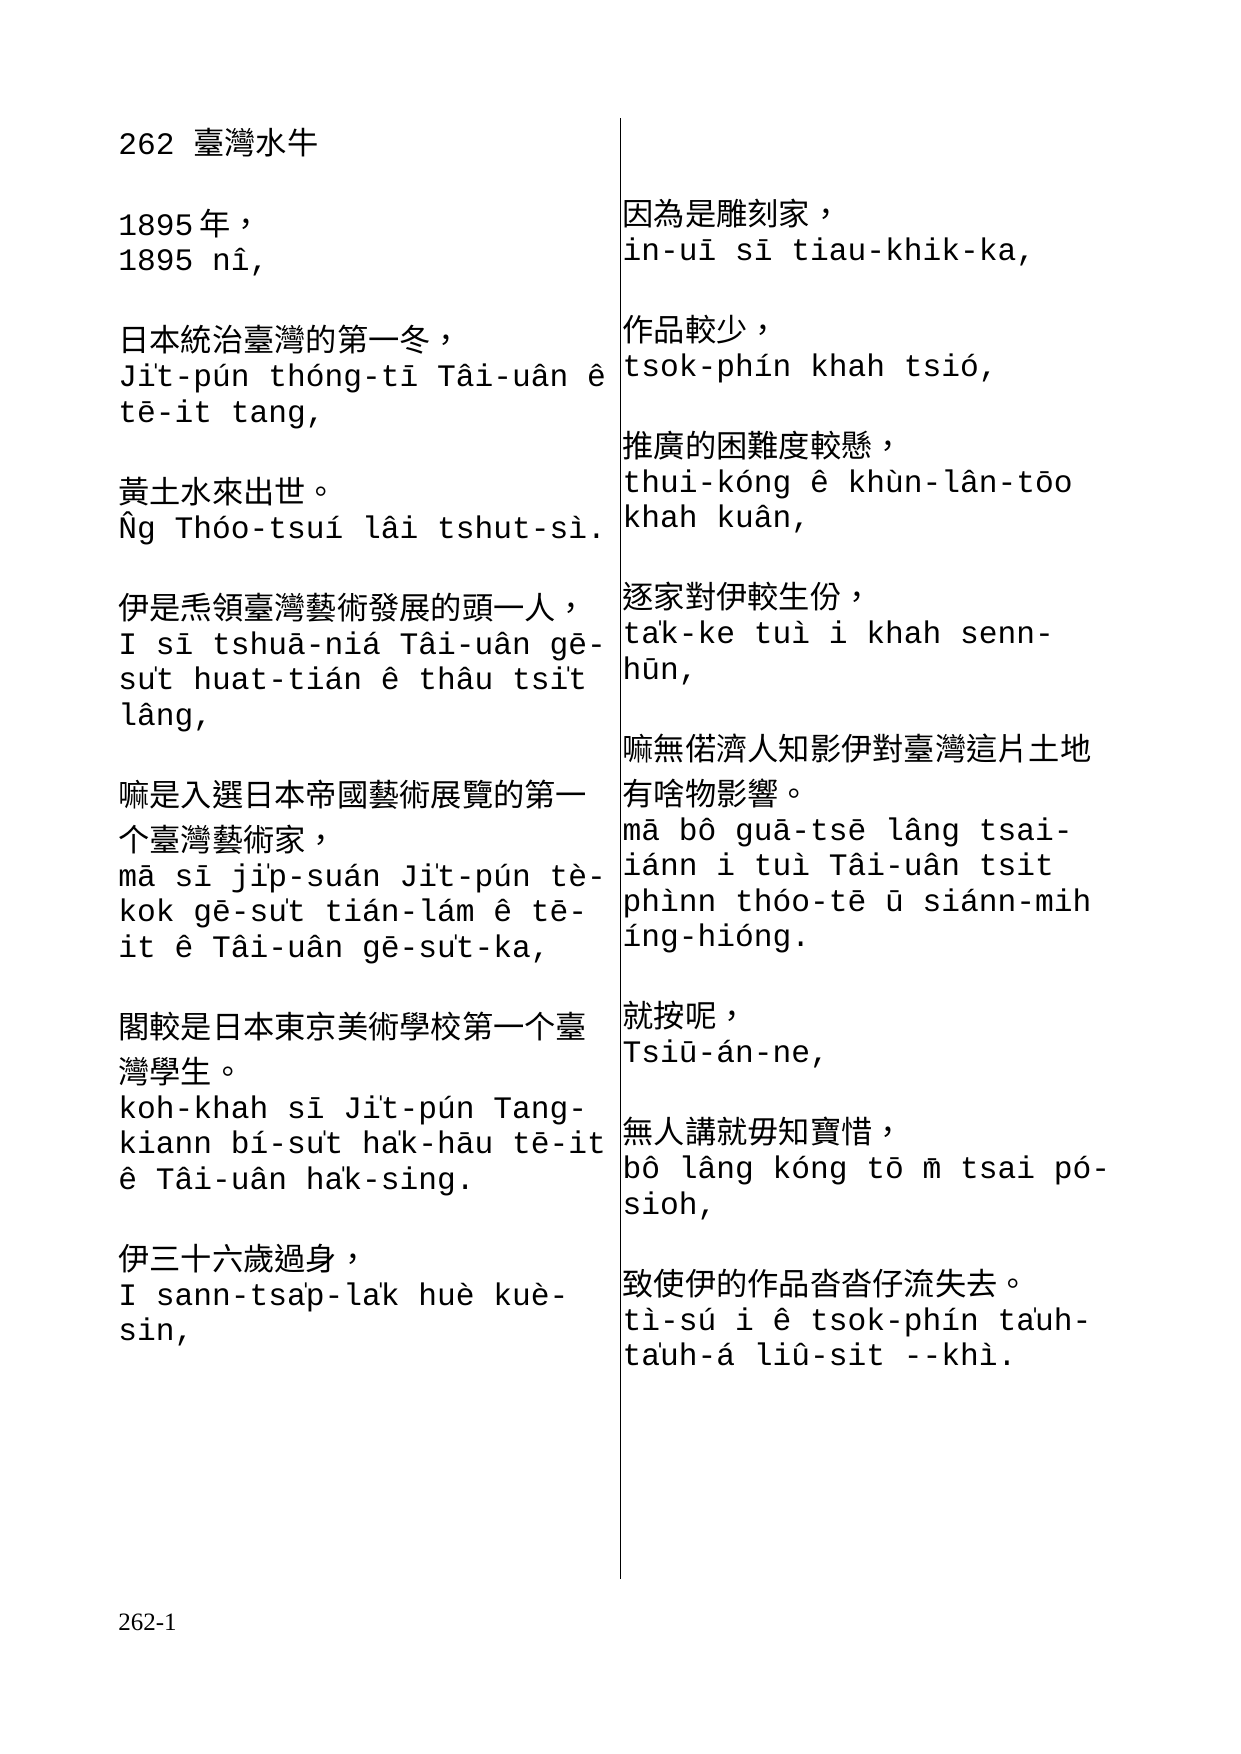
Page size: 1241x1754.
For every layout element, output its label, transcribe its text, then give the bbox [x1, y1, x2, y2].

text mā sī ji̍p-suán Ji̍t-pún tè-kok gē-su̍t tián-lám ê tē-it ê Tâi-uân gē-su̍t-ka, [118, 860, 618, 967]
text koh-khah sī Ji̍t-pún Tang-kiann bí-su̍t ha̍k-hāu tē-it ê Tâi-uân ha̍k-sing. [118, 1092, 618, 1199]
text 致使伊的作品沓沓仔流失去。 [622, 1259, 1122, 1304]
text 日本統治臺灣的第一冬， [118, 316, 618, 361]
text I sī tshuā-niá Tâi-uân gē-su̍t huat-tián ê thâu tsi̍t lâng, [118, 628, 618, 734]
text I sann-tsa̍p-la̍k huè kuè-sin, [118, 1279, 618, 1350]
text 嘛是入選日本帝國藝術展覽的第一个臺灣藝術家， [118, 770, 618, 860]
text Tsiū-án-ne, [622, 1037, 1122, 1072]
text Ji̍t-pún thóng-tī Tâi-uân ê tē-it tang, [118, 361, 618, 432]
text 1895年， [118, 199, 618, 245]
text 就按呢， [622, 991, 1122, 1037]
text 推廣的困難度較懸， [622, 421, 1122, 466]
text tsok-phín khah tsió, [622, 350, 1122, 386]
text 伊三十六歲過身， [118, 1234, 618, 1279]
text 逐家對伊較生份， [622, 572, 1122, 618]
text 因為是雕刻家， [622, 189, 1122, 234]
text 作品較少， [622, 305, 1122, 350]
text N̂g Thóo-tsuí lâi tshut-sì. [118, 512, 618, 548]
text tì-sú i ê tsok-phín ta̍uh-ta̍uh-á liû-sit --khì. [622, 1304, 1122, 1375]
text in-uī sī tiau-khik-ka, [622, 234, 1122, 269]
text 伊是𤆬領臺灣藝術發展的頭一人， [118, 583, 618, 628]
text 閣較是日本東京美術學校第一个臺灣學生。 [118, 1002, 618, 1092]
text mā bô guā-tsē lâng tsai-iánn i tuì Tâi-uân tsit phìnn thóo-tē ū siánn-mih íng-hióng. [622, 814, 1122, 956]
text 黃土水來出世。 [118, 467, 618, 512]
text ta̍k-ke tuì i khah senn-hūn, [622, 618, 1122, 688]
text 262 臺灣水牛 [118, 118, 618, 164]
text 1895 nî, [118, 245, 618, 280]
text 無人講就毋知寶惜， [622, 1107, 1122, 1153]
text bô lâng kóng tō m̄ tsai pó-sioh, [622, 1153, 1122, 1223]
text thui-kóng ê khùn-lân-tōo khah kuân, [622, 466, 1122, 537]
text 嘛無偌濟人知影伊對臺灣這片土地有啥物影響。 [622, 724, 1122, 814]
